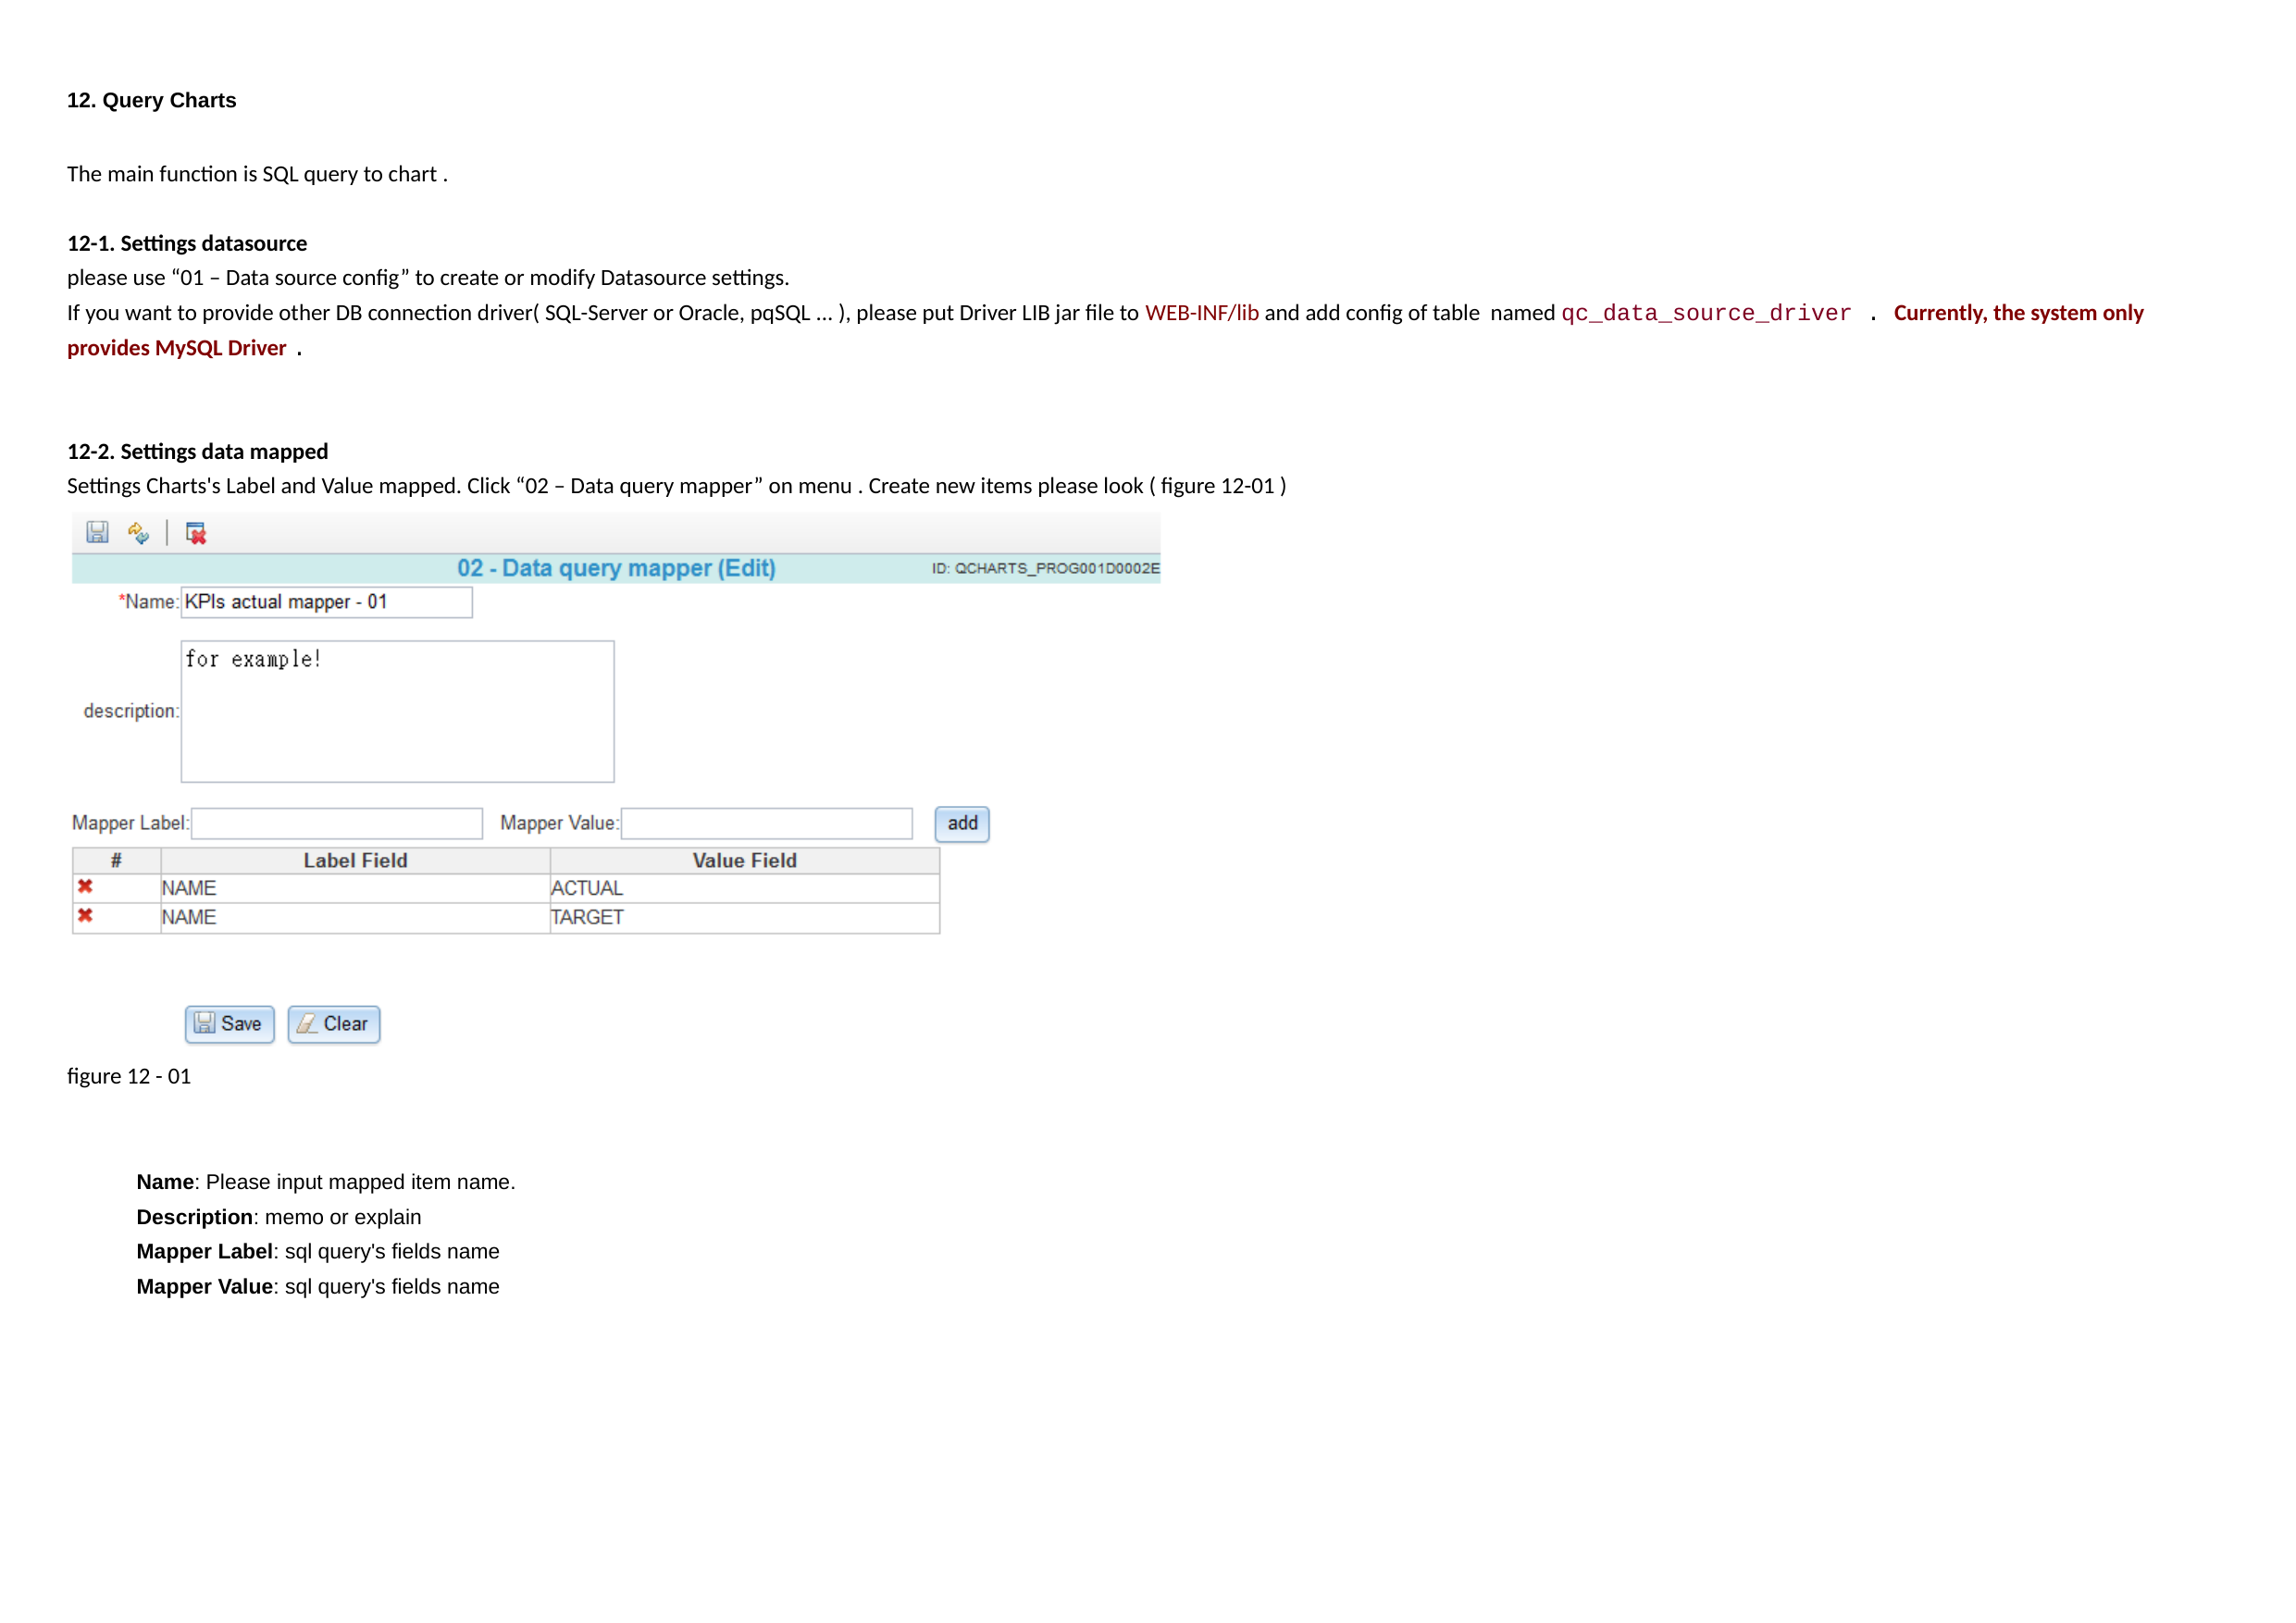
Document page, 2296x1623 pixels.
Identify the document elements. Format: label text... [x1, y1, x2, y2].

text If you want to provide other DB connection driver( SQL-Server or Oracle, pqSQL ... ), please put Driver LIB jar file to WEB-INF/lib and add config of table named qc_data_source_driver . Currently, the system only provides MySQL Driver . [67, 297, 2226, 366]
subtitle 12. Query Charts [67, 82, 2226, 118]
text Mapper Label: sql query's fields name [67, 1234, 2226, 1269]
text 12-1. Settings datasource [67, 228, 2226, 263]
text Name: Please input mapped item name. [67, 1165, 2226, 1199]
text 12-2. Settings data mapped [67, 436, 2226, 471]
text Settings Charts's Label and Value mapped. Click “02 – Data query mapper” on menu . Create new items please look ( figure 12-01 ) [67, 471, 2226, 505]
text please use “01 – Data source config” to create or modify Datasource settings. [67, 263, 2226, 297]
text Mapper Value: sql query's fields name [67, 1269, 2226, 1304]
text figure 12 - 01 [67, 1060, 2226, 1096]
text Description: memo or explain [67, 1199, 2226, 1234]
text The main function is SQL query to chart . [67, 158, 2226, 193]
